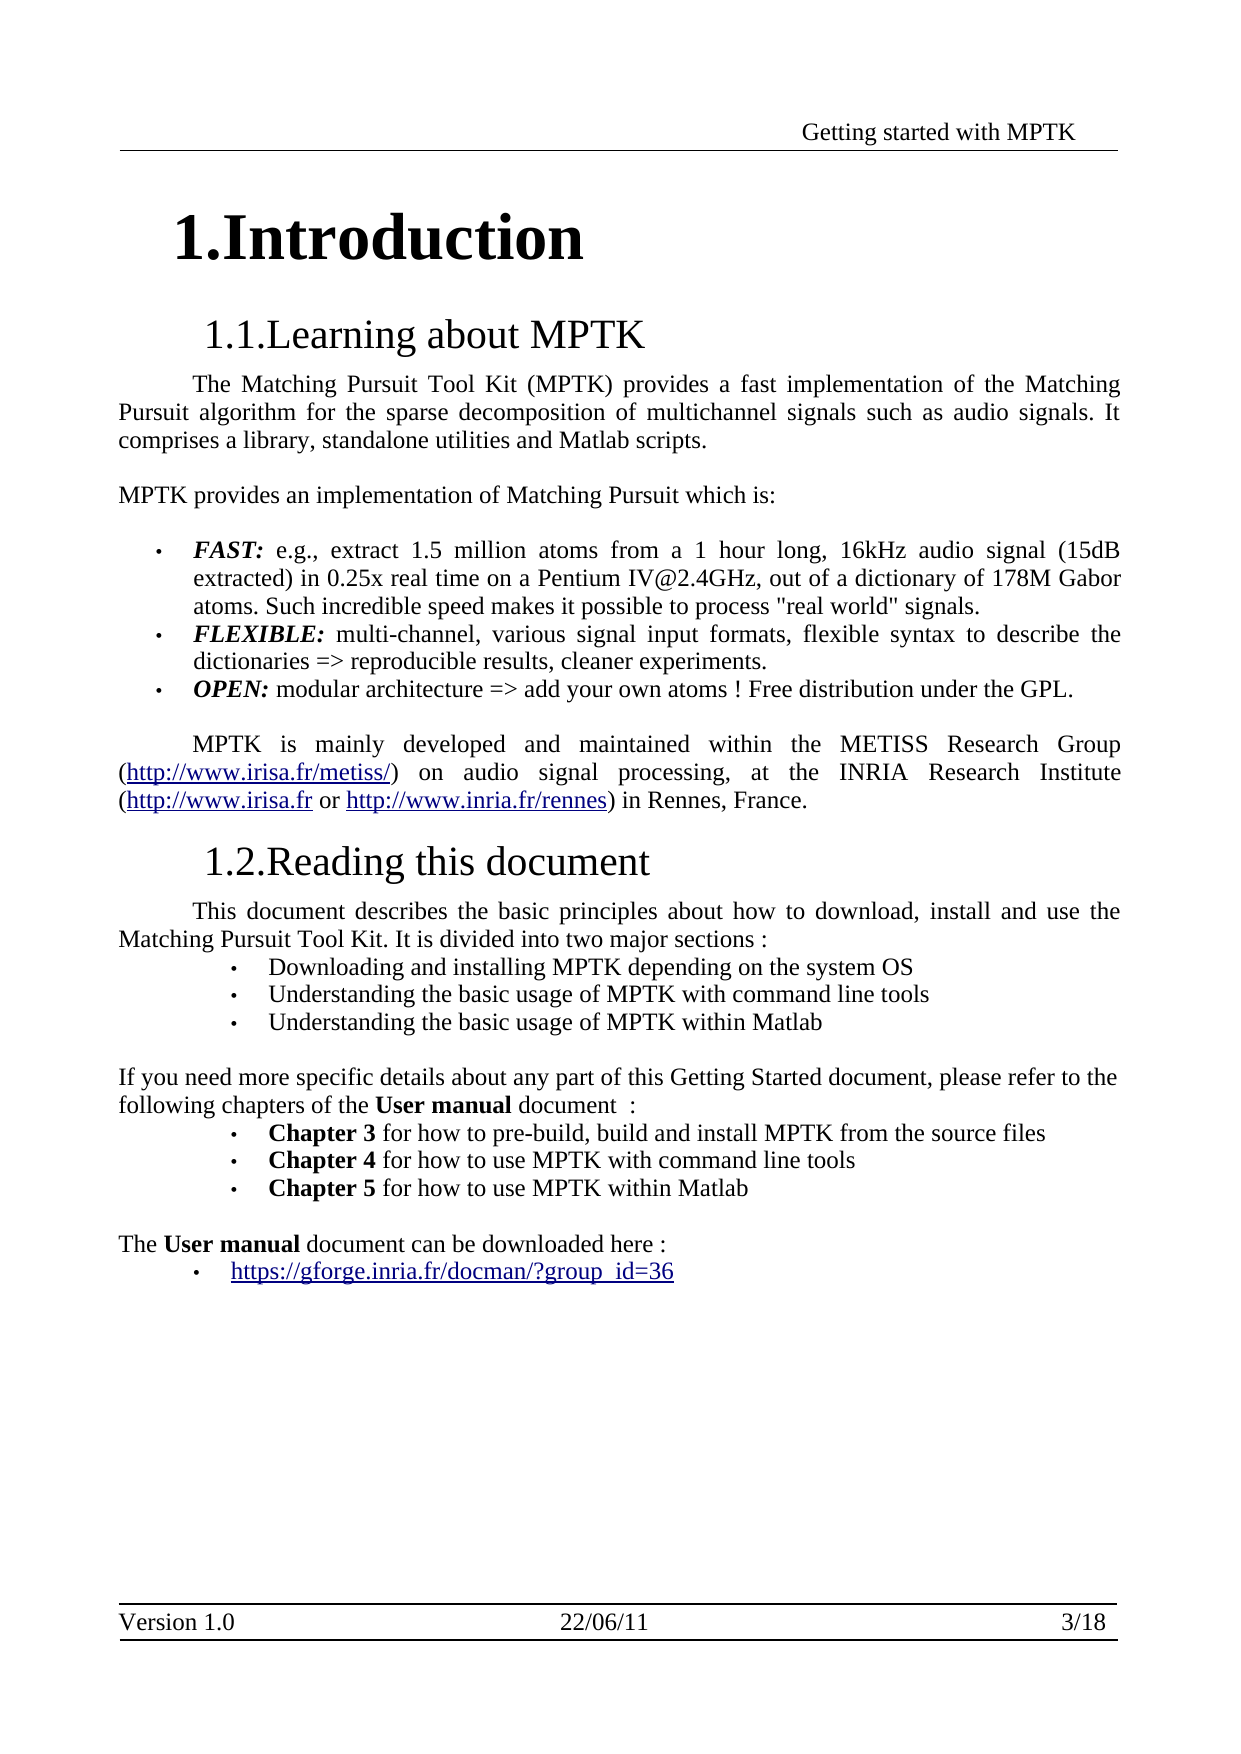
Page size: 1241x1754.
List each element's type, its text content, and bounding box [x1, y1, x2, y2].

list Downloading and installing MPTK depending on the system OS [231, 953, 1122, 980]
text MPTK provides an implementation of Matching Pursuit which is: [118, 481, 1122, 509]
list Chapter 4 for how to use MPTK with command line tools [231, 1147, 1122, 1174]
list https://gforge.inria.fr/docman/?group_id=36 [193, 1257, 1122, 1285]
text This document describes the basic principles about how to download, install and use the Matching Pursuit Tool Kit. It is divided into two major sections : [118, 897, 1122, 953]
text The Matching Pursuit Tool Kit (MPTK) provides a fast implementation of the Matching Pursuit algorithm for the sparse decomposition of multichannel signals such as audio signals. It comprises a library, standalone utilities and Matlab scripts. [118, 370, 1122, 453]
text MPTK is mainly developed and maintained within the METISS Research Group (http://www.irisa.fr/metiss/) on audio signal processing, at the INRIA Research Institute (http://www.irisa.fr or http://www.inria.fr/rennes) in Rennes, France. [118, 731, 1122, 814]
subtitle Reading this document [193, 839, 1122, 885]
text The User manual document can be downloaded here : [118, 1230, 1122, 1257]
text If you need more specific details about any part of this Getting Started document, please refer to the following chapters of the User manual document : [118, 1063, 1122, 1119]
list Chapter 3 for how to pre-build, build and install MPTK from the source files [231, 1119, 1122, 1147]
list Understanding the basic usage of MPTK within Matlab [231, 1008, 1122, 1036]
list FAST: e.g., extract 1.5 million atoms from a 1 hour long, 16kHz audio signal (15dB extracted) in 0.25x real time on a Pentium IV@2.4GHz, out of a dictionary of 178M Gabor atoms. Such incredible speed makes it possible to process "real world" signals. [156, 537, 1122, 620]
list Understanding the basic usage of MPTK with command line tools [231, 980, 1122, 1008]
subtitle Learning about MPTK [193, 312, 1122, 358]
subtitle Introduction [156, 200, 1122, 274]
list OPEN: modular architecture => add your own atoms ! Free distribution under the GPL. [156, 675, 1122, 703]
list Chapter 5 for how to use MPTK within Matlab [231, 1174, 1122, 1202]
list FLEXIBLE: multi-channel, various signal input formats, flexible syntax to describe the dictionaries => reproducible results, cleaner experiments. [156, 620, 1122, 675]
